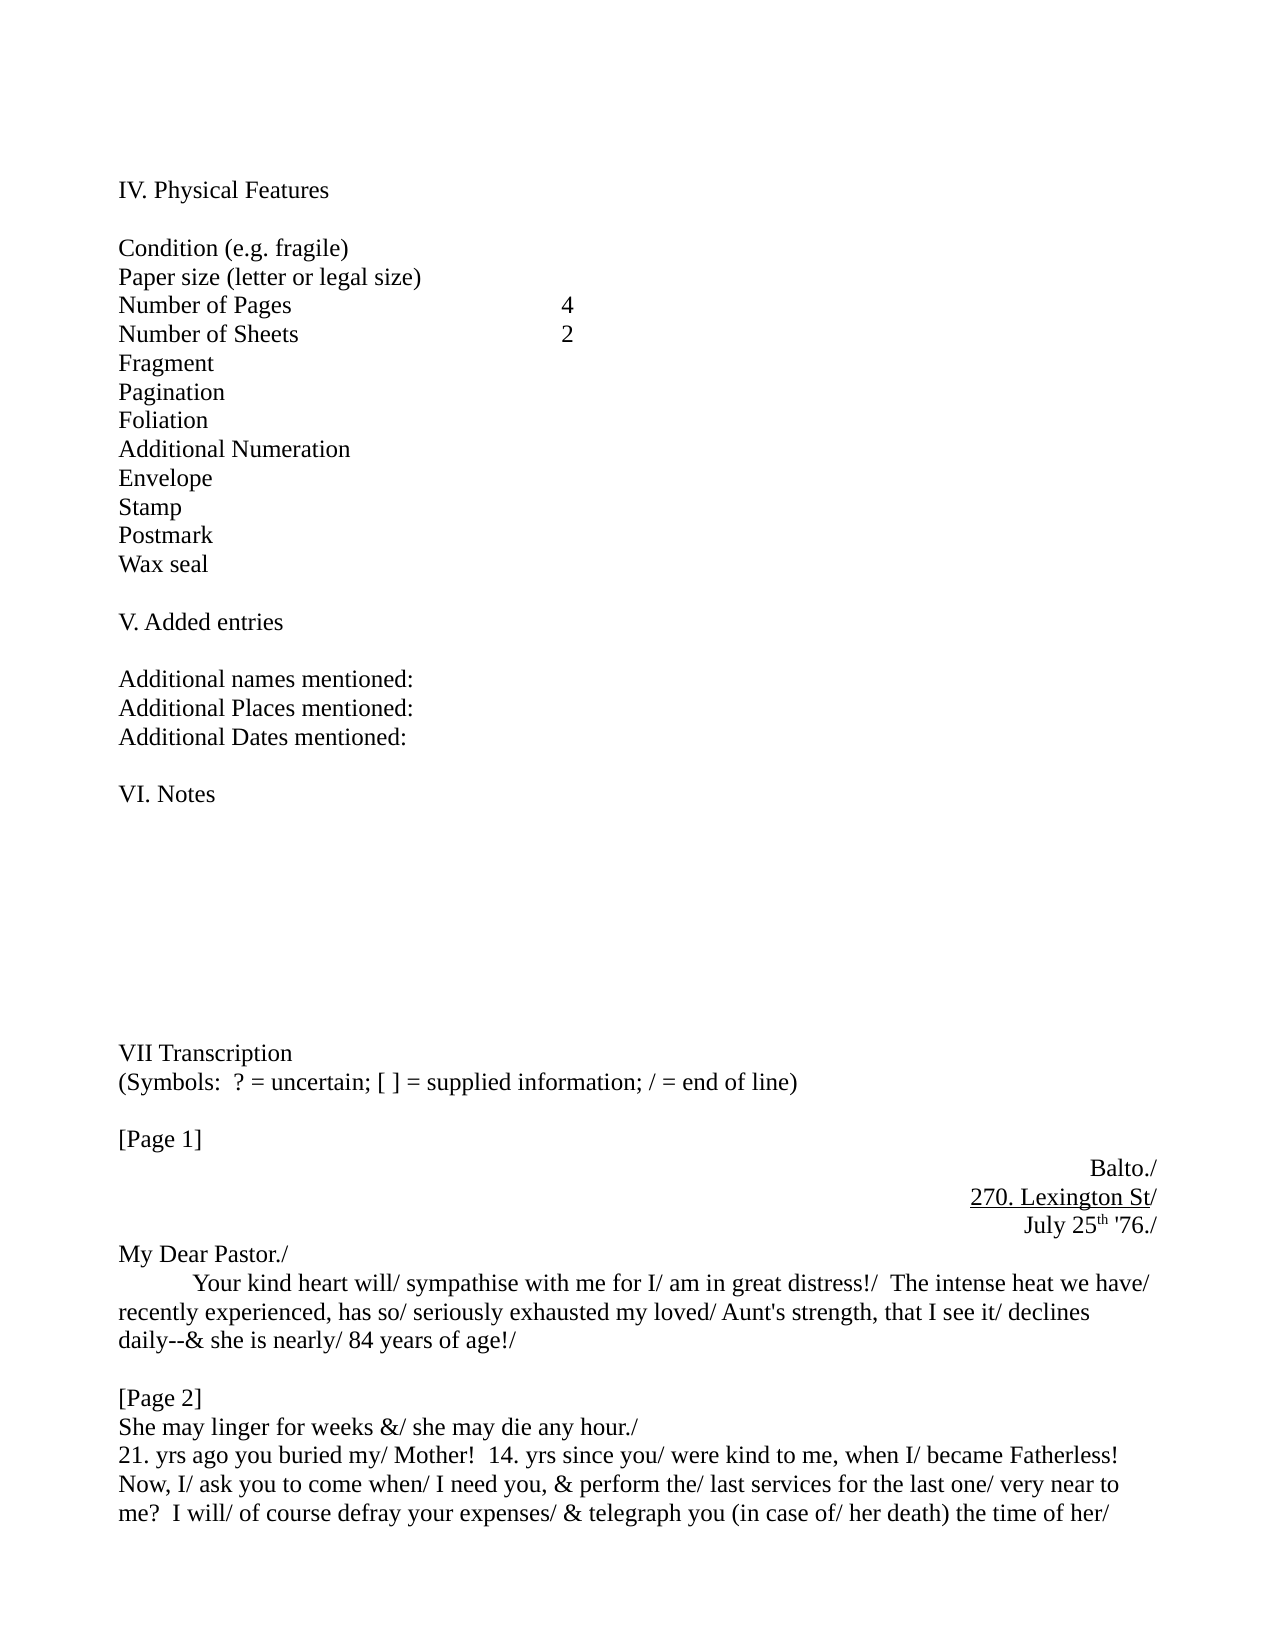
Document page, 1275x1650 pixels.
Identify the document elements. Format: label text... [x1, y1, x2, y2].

text V. Added entries [118, 607, 1157, 636]
text Pagination [118, 377, 1157, 406]
text Additional Places mentioned: [118, 693, 1157, 722]
text [Page 1] [118, 1124, 1157, 1153]
text 21. yrs ago you buried my/ Mother! 14. yrs since you/ were kind to me, when I/ became Fatherless! Now, I/ ask you to come when/ I need you, & perform the/ last services for the last one/ very near to me? I will/ of course defray your expenses/ & telegraph you (in case of/ her death) the time of her/ [118, 1441, 1157, 1527]
text IV. Physical Features [118, 176, 1157, 204]
text Paper size (letter or legal size) [118, 262, 1157, 291]
text 270. Lexington St/ [118, 1182, 1157, 1211]
text Your kind heart will/ sympathise with me for I/ am in great distress!/ The intense heat we have/ recently experienced, has so/ seriously exhausted my loved/ Aunt's strength, that I see it/ declines daily--& she is nearly/ 84 years of age!/ [118, 1268, 1157, 1354]
text Condition (e.g. fragile) [118, 233, 1157, 262]
text Additional names mentioned: [118, 664, 1157, 693]
text July 25th '76./ [118, 1211, 1157, 1239]
text Additional Dates mentioned: [118, 722, 1157, 751]
text Foliation [118, 406, 1157, 434]
text Wax seal [118, 549, 1157, 578]
text Postma rk [118, 521, 1157, 549]
text Number of Sheets 2 [118, 319, 1157, 348]
text VI. Notes [118, 779, 1157, 808]
text Additional Numeration [118, 434, 1157, 463]
text Number of Pages 4 [118, 291, 1157, 319]
text Stamp [118, 492, 1157, 521]
text VII Transcription [118, 1038, 1157, 1067]
text (Symbols: ? = uncertain; [ ] = supplied information; / = end of line) [118, 1067, 1157, 1096]
text Envelope [118, 463, 1157, 492]
text My Dear Pastor./ [118, 1239, 1157, 1268]
text Balto./ [118, 1153, 1157, 1182]
text [Page 2] [118, 1383, 1157, 1412]
text Fragment [118, 348, 1157, 377]
text She may linger for weeks &/ she may die any hour./ [118, 1412, 1157, 1441]
